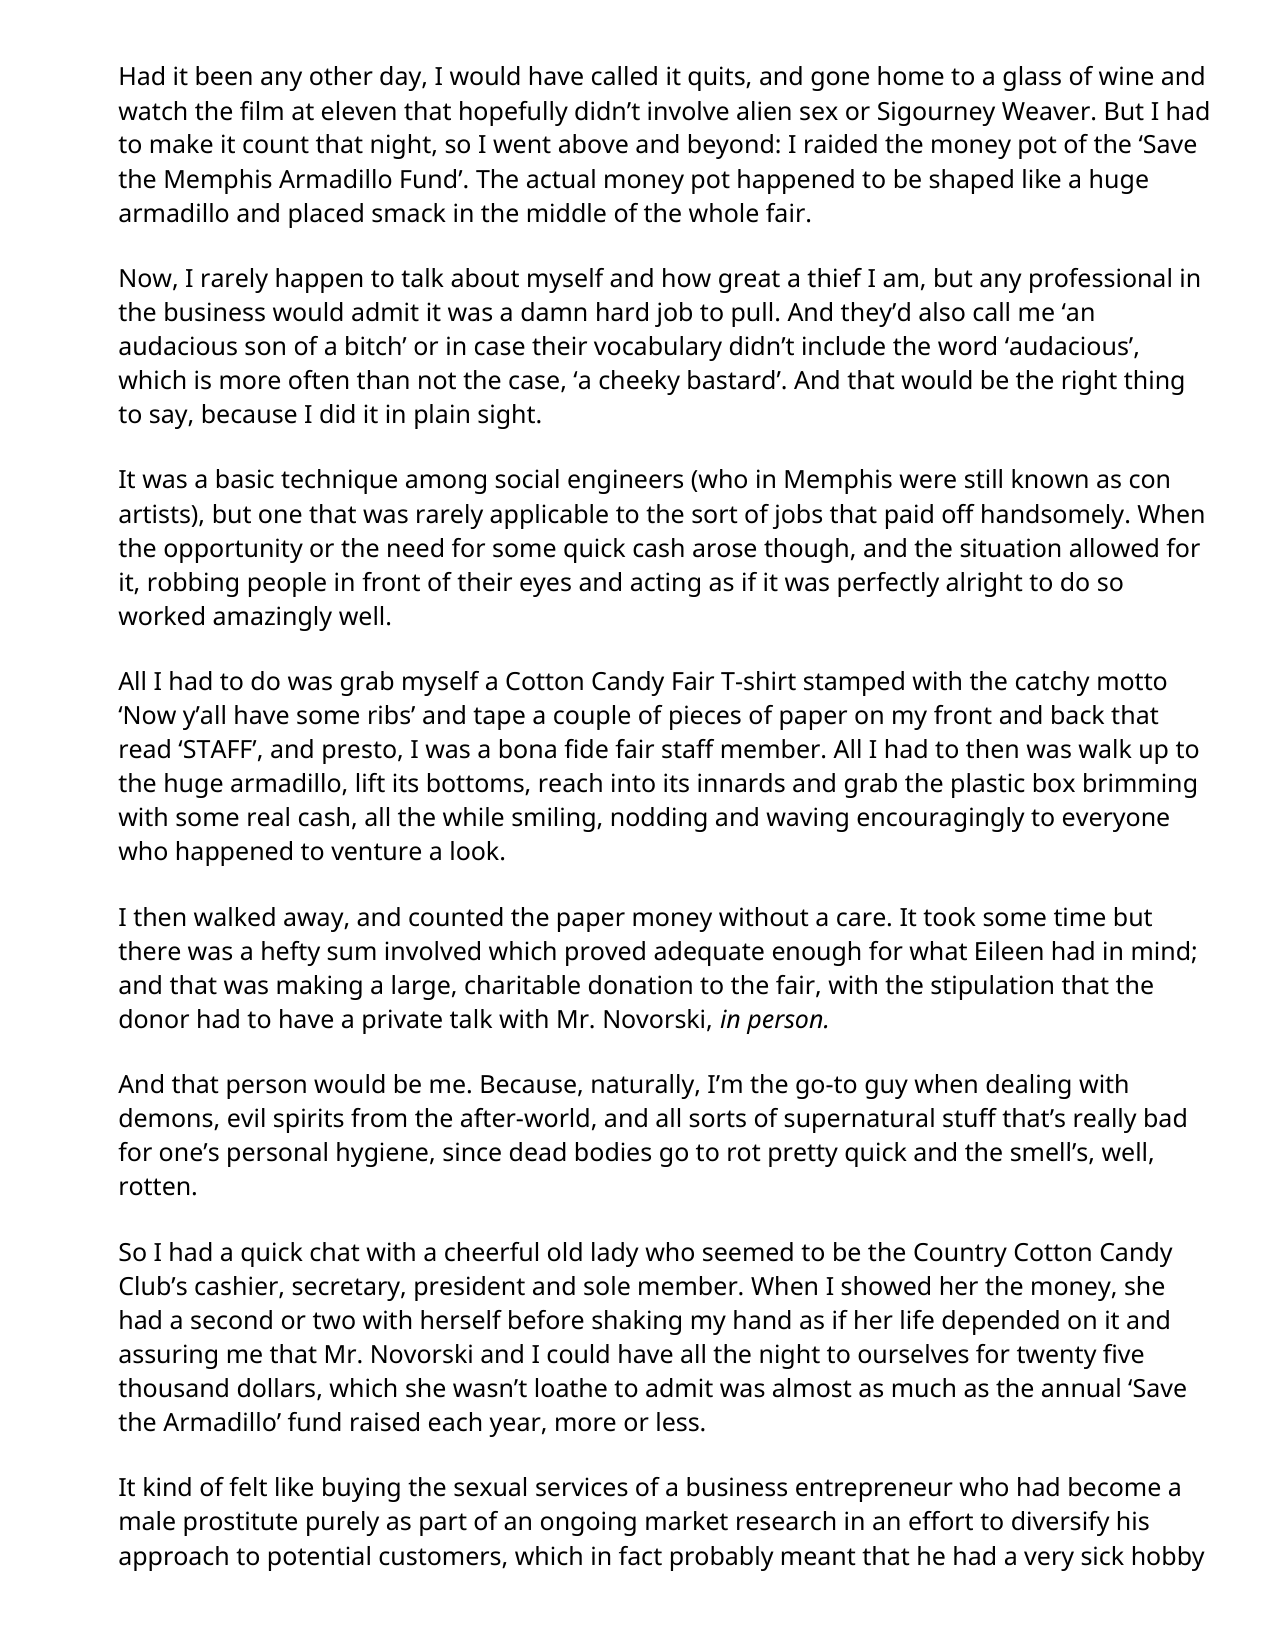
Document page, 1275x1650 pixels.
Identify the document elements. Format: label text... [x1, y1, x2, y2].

text And that person would be me. Because, naturally, I’m the go-to guy when dealing with demons, evil spirits from the after-world, and all sorts of supernatural stuff that’s really bad for one’s personal hygiene, since dead bodies go to rot pretty quick and the smell’s, well, rotten. [118, 1067, 1216, 1203]
text It was a basic technique among social engineers (who in Memphis were still known as con artists), but one that was rarely applicable to the sort of jobs that paid off handsomely. When the opportunity or the need for some quick cash arose though, and the situation allowed for it, robbing people in front of their eyes and acting as if it was perfectly alright to do so worked amazingly well. [118, 462, 1216, 632]
text So I had a quick chat with a cheerful old lady who seemed to be the Country Cotton Candy Club’s cashier, secretary, president and sole member. When I showed her the money, she had a second or two with herself before shaking my hand as if her life depended on it and assuring me that Mr. Novorski and I could have all the night to ourselves for twenty five thousand dollars, which she wasn’t loathe to admit was almost as much as the annual ‘Save the Armadillo’ fund raised each year, more or less. [118, 1234, 1216, 1439]
text Now, I rarely happen to talk about myself and how great a thief I am, but any professional in the business would admit it was a damn hard job to pull. And they’d also call me ‘an audacious son of a bitch’ or in case their vocabulary didn’t include the word ‘audacious’, which is more often than not the case, ‘a cheeky bastard’. And that would be the right thing to say, because I did it in plain sight. [118, 261, 1216, 431]
text It kind of felt like buying the sexual services of a business entrepreneur who had become a male prostitute purely as part of an ongoing market research in an effort to diversify his approach to potential customers, which in fact probably meant that he had a very sick hobby [118, 1470, 1216, 1572]
text I then walked away, and counted the paper money without a care. It took some time but there was a hefty sum involved which proved adequate enough for what Eileen had in mind; and that was making a large, charitable donation to the fair, with the stipulation that the donor had to have a private talk with Mr. Novorski, in person. [118, 899, 1216, 1036]
text Had it been any other day, I would have called it quits, and gone home to a glass of wine and watch the film at eleven that hopefully didn’t involve alien sex or Sigourney Weaver. But I had to make it count that night, so I went above and beyond: I raided the money pot of the ‘Save the Memphis Armadillo Fund’. The actual money pot happened to be shaped like a huge armadillo and placed smack in the middle of the whole fair. [118, 59, 1216, 229]
text All I had to do was grab myself a Cotton Candy Fair T-shirt stamped with the catchy motto ‘Now y’all have some ribs’ and tape a couple of pieces of paper on my front and back that read ‘STAFF’, and presto, I was a bona fide fair staff member. All I had to then was walk up to the huge armadillo, lift its bottoms, reach into its innards and grab the plastic box brimming with some real cash, all the while smiling, nodding and waving encouragingly to everyone who happened to venture a look. [118, 664, 1216, 868]
